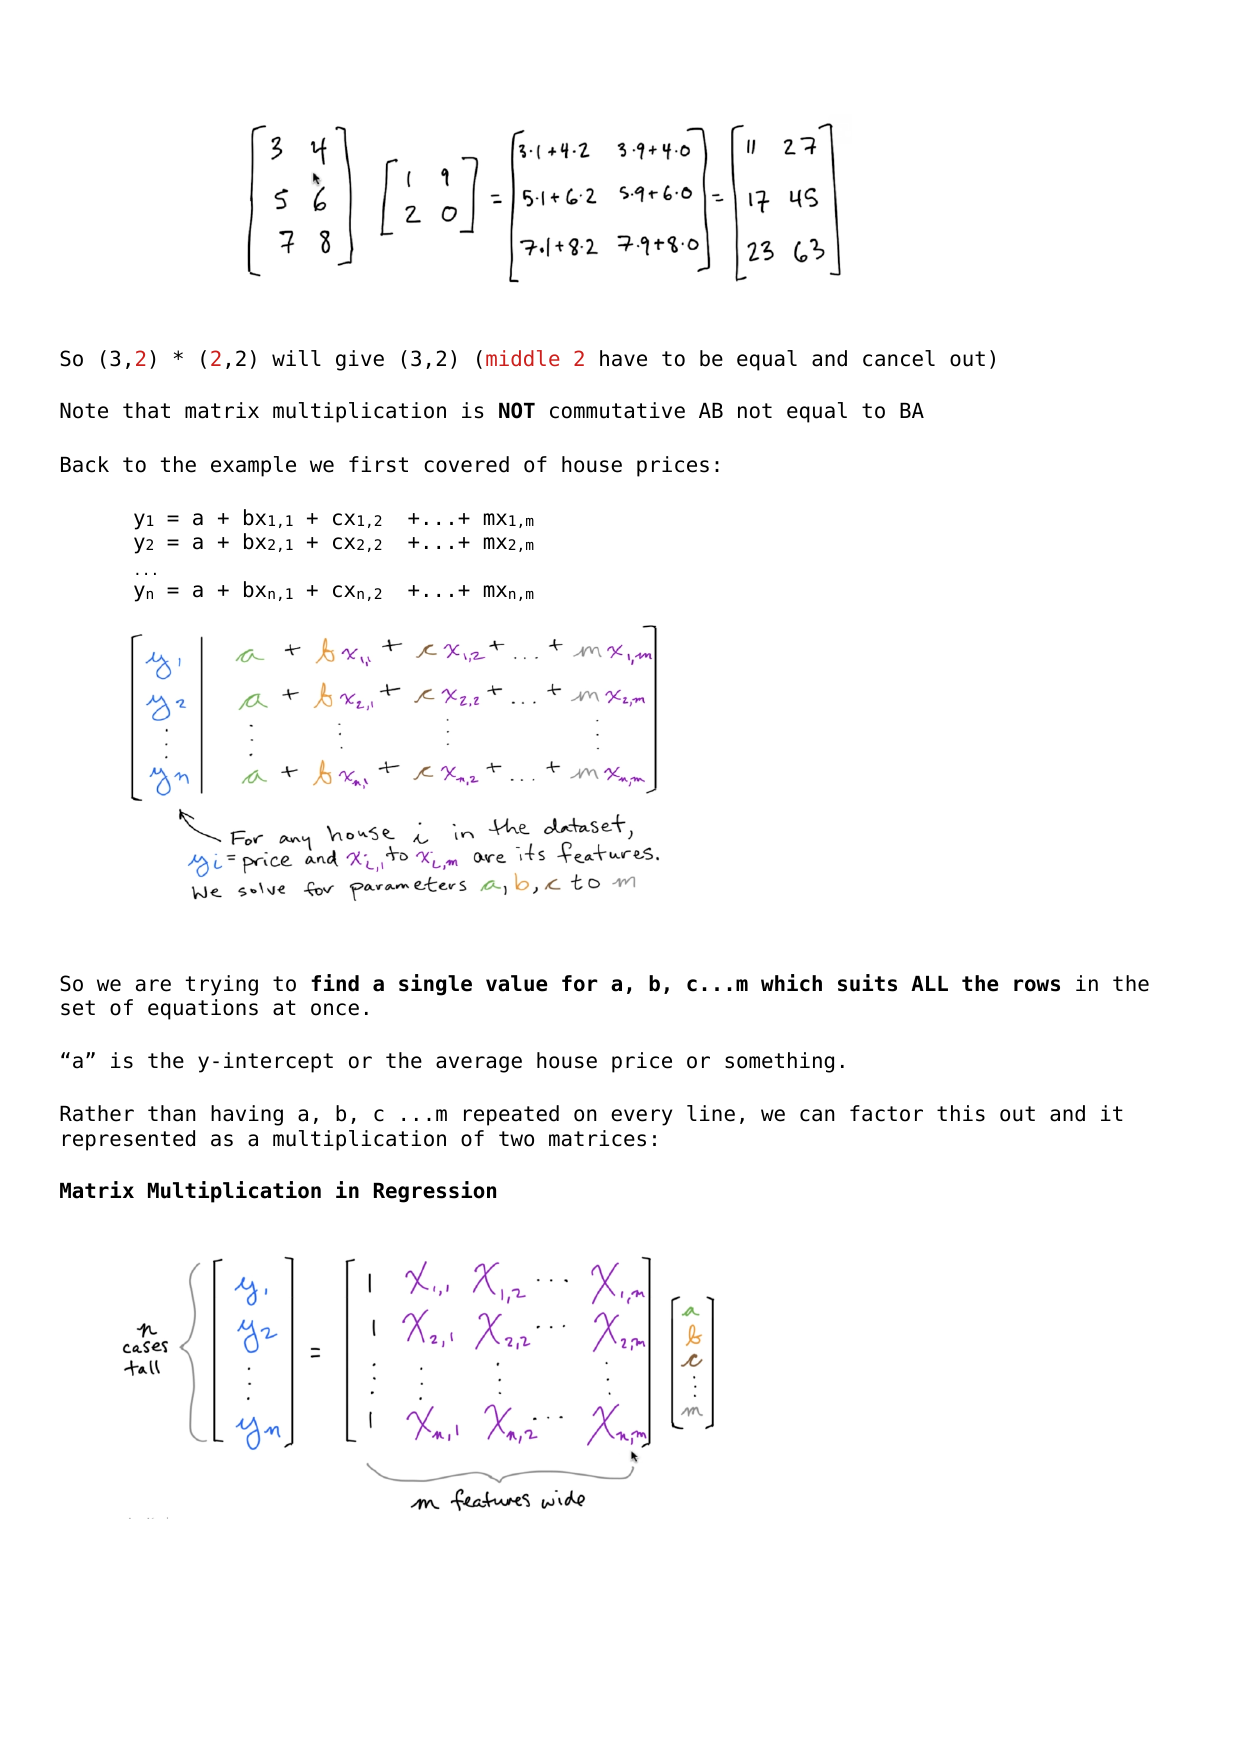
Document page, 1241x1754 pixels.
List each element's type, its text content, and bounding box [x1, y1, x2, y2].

text So (3,2) * (2,2) will give (3,2) (middle 2 have to be equal and cancel out) [59, 347, 1181, 371]
picture [245, 109, 853, 293]
text Back to the example we first covered of house prices: [59, 453, 1181, 477]
picture [122, 1246, 722, 1519]
text “a” is the y-intercept or the average house price or something. [59, 1049, 1181, 1073]
text Rather than having a, b, c ...m repeated on every line, we can factor this out and it represented as a multiplication of two matrices: [59, 1102, 1181, 1151]
text y1 = a + bx1,1 + cx1,2 +...+ mx1,m [59, 506, 1181, 530]
text yn = a + bxn,1 + cxn,2 +...+ mxn,m [59, 578, 1181, 603]
text So we are trying to find a single value for a, b, c...m which suits ALL the rows in the set of equations at once. [59, 972, 1181, 1021]
text y2 = a + bx2,1 + cx2,2 +...+ mx2,m [59, 530, 1181, 554]
text Matrix Multiplication in Regression [59, 1179, 1181, 1204]
picture [120, 623, 672, 902]
text ... [59, 554, 1181, 578]
text Note that matrix multiplication is NOT commutative AB not equal to BA [59, 399, 1181, 424]
